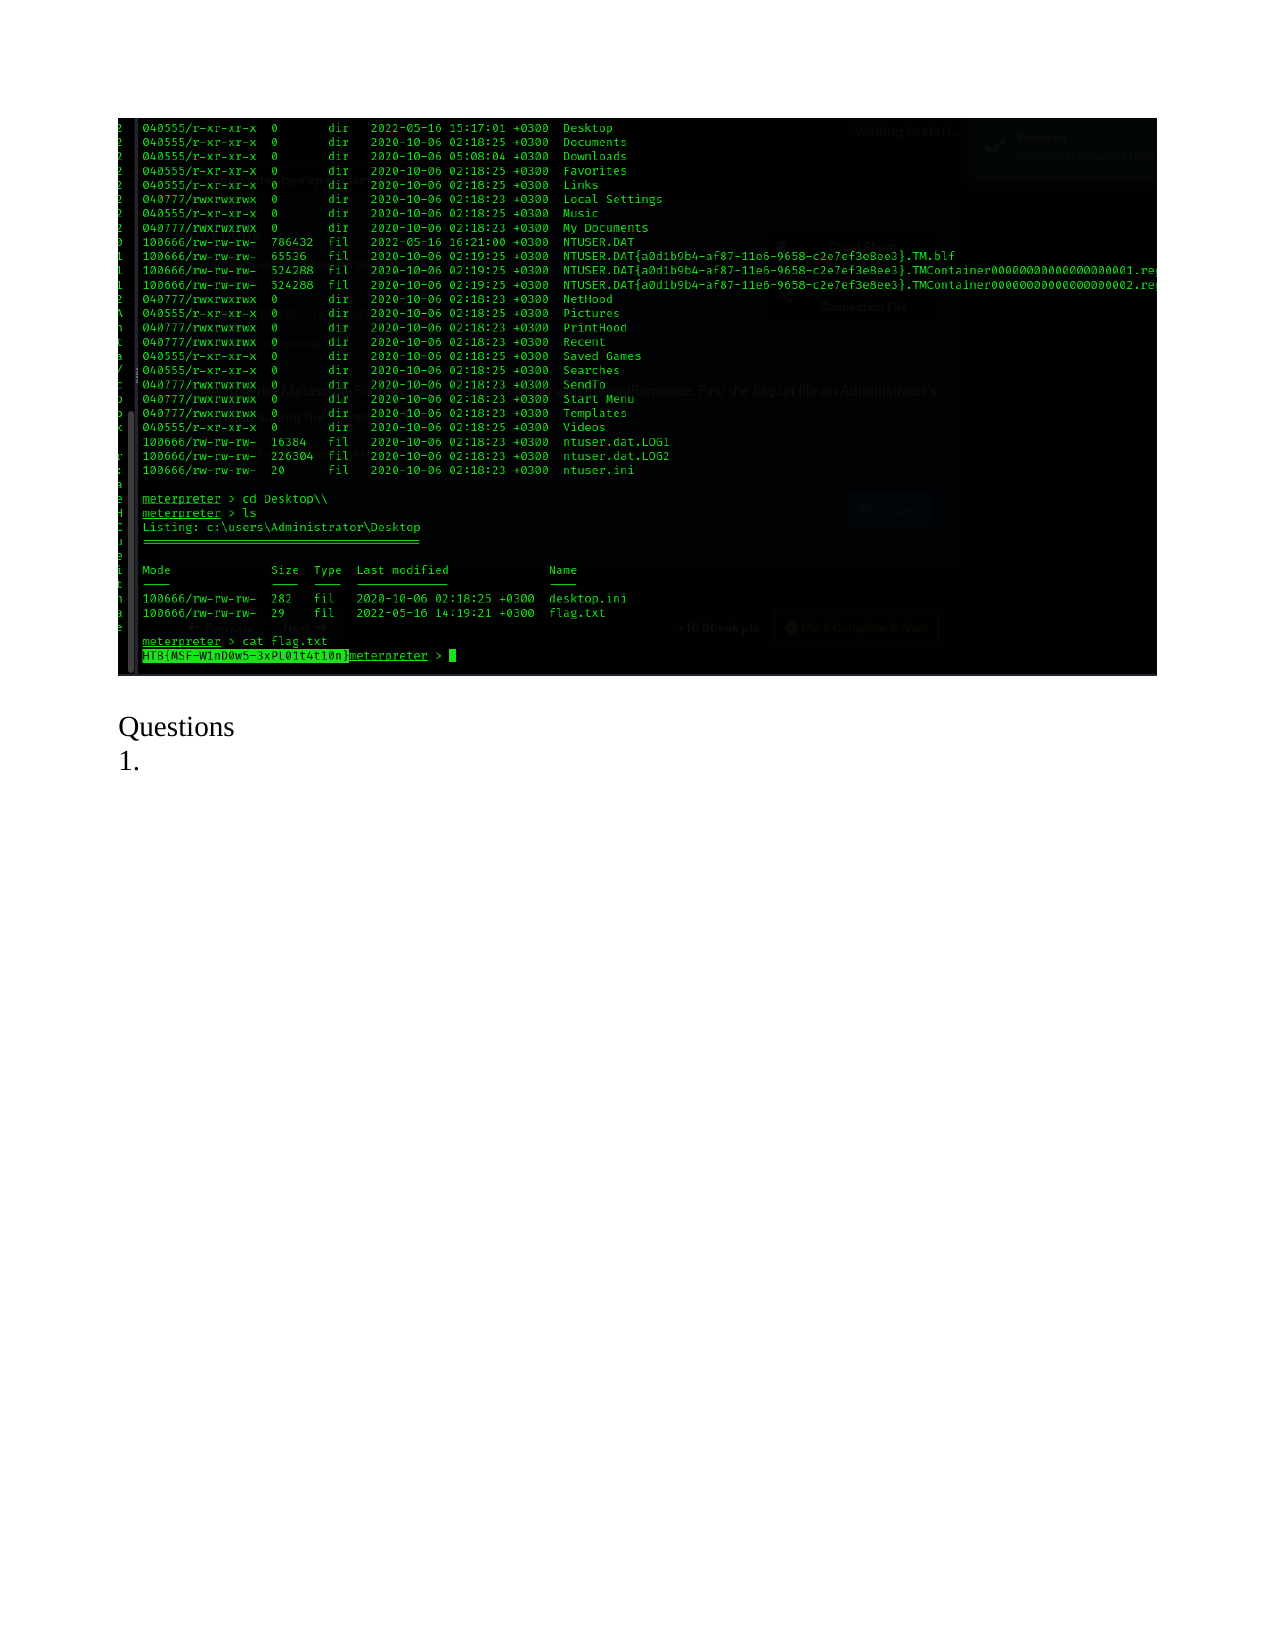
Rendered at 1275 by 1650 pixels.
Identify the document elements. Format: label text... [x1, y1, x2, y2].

picture [118, 118, 1157, 676]
text Questions [118, 709, 1157, 743]
text 1. [118, 743, 1157, 776]
